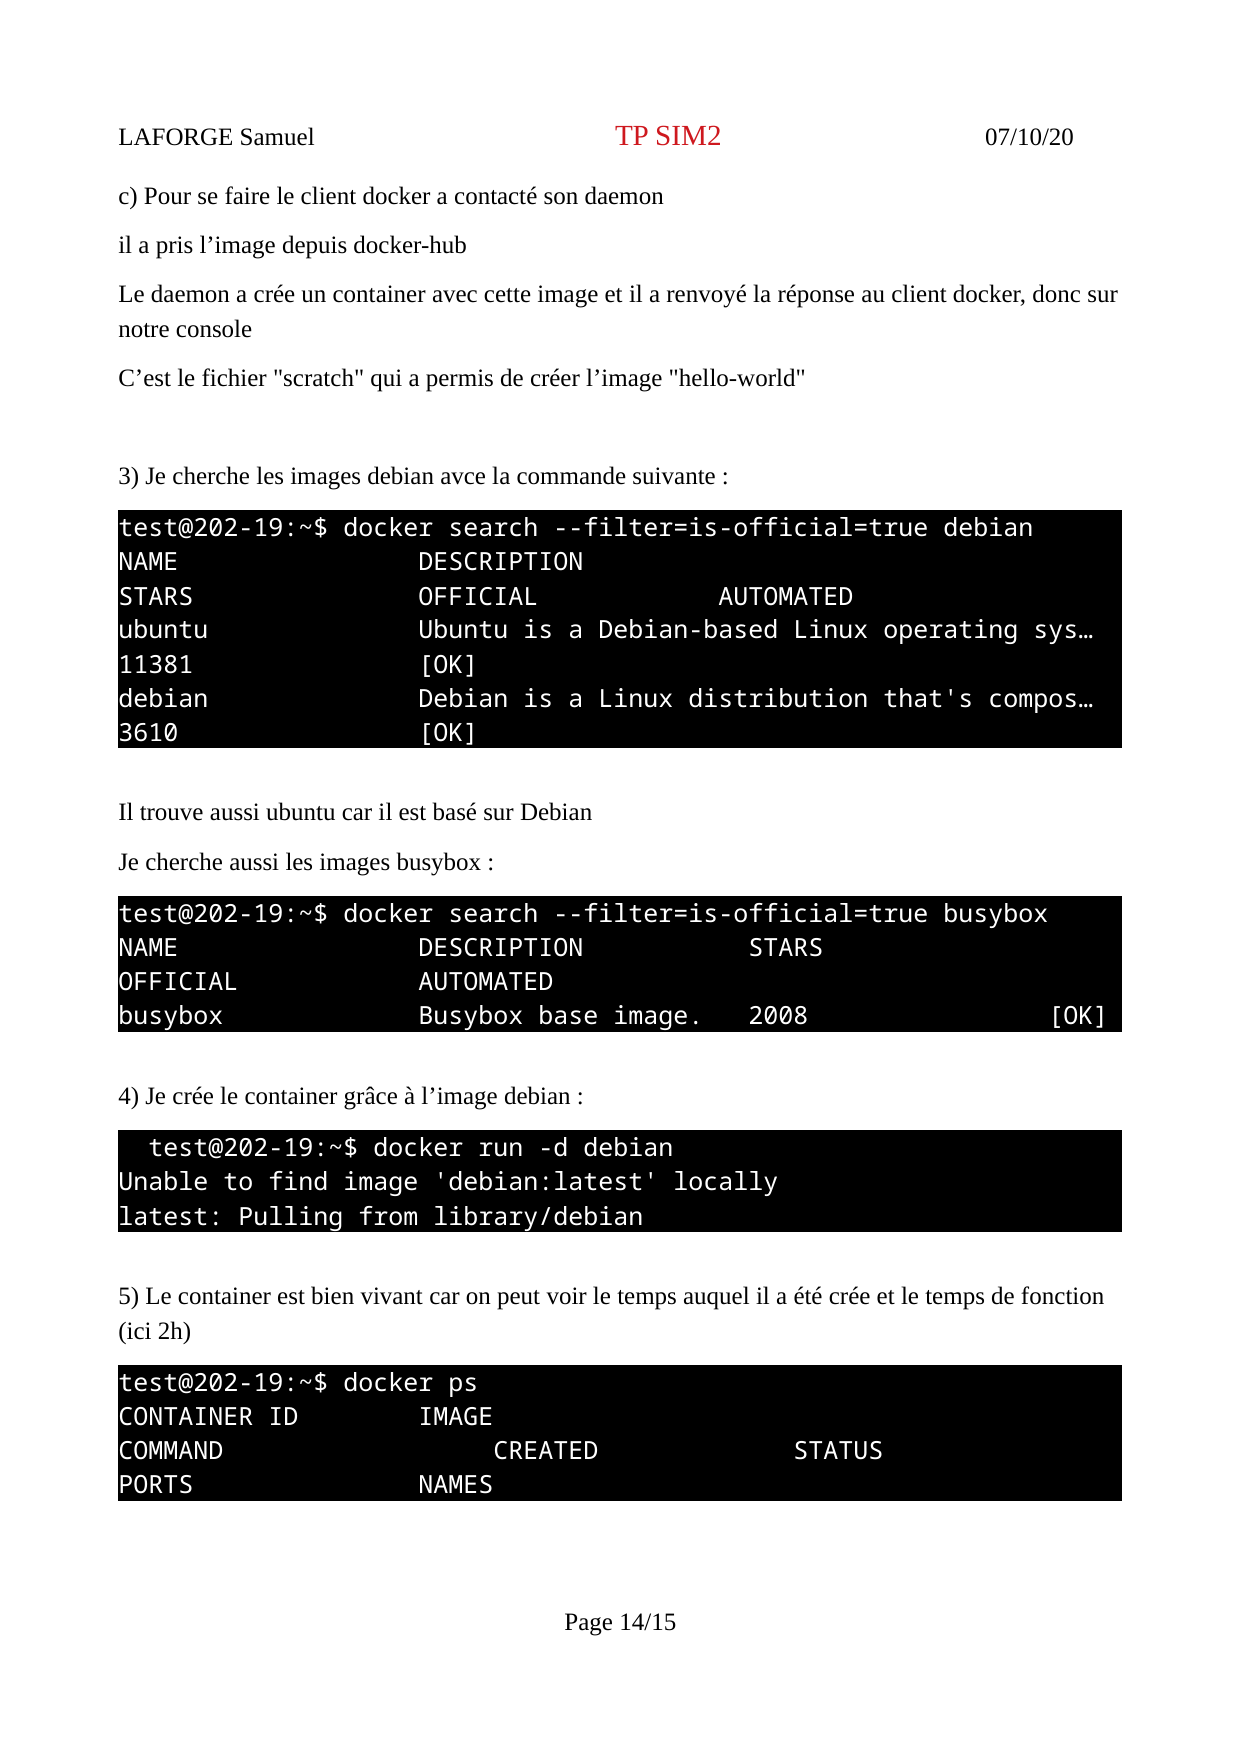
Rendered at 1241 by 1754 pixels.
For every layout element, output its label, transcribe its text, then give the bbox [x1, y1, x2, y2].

text Je cherche aussi les images busybox : [118, 847, 1122, 875]
text test@202-19:~$ docker ps [118, 1365, 1122, 1399]
text busybox Busybox base image. 2008 [OK] [118, 998, 1122, 1032]
text Unable to find image 'debian:latest' locally [118, 1164, 1122, 1198]
text latest: Pulling from library/debian [118, 1198, 1122, 1232]
text 4) Je crée le container grâce à l’image debian : [118, 1081, 1122, 1110]
text CONTAINER ID IMAGE COMMAND CREATED STATUS PORTS NAMES [118, 1399, 1122, 1501]
text 5) Le container est bien vivant car on peut voir le temps auquel il a été crée et le temps de fonction (ici 2h) [118, 1281, 1122, 1344]
text NAME DESCRIPTION STARS OFFICIAL AUTOMATED [118, 544, 1122, 612]
text debian Debian is a Linux distribution that's compos… 3610 [OK] [118, 680, 1122, 748]
text NAME DESCRIPTION STARS OFFICIAL AUTOMATED [118, 930, 1122, 998]
text test@202-19:~$ docker run -d debian [118, 1130, 1122, 1164]
text Le daemon a crée un container avec cette image et il a renvoyé la réponse au client docker, donc sur notre console [118, 279, 1122, 342]
text c) Pour se faire le client docker a contacté son daemon [118, 181, 1122, 210]
text 3) Je cherche les images debian avce la commande suivante : [118, 461, 1122, 490]
text Il trouve aussi ubuntu car il est basé sur Debian [118, 797, 1122, 826]
text il a pris l’image depuis docker-hub [118, 230, 1122, 259]
text ubuntu Ubuntu is a Debian-based Linux operating sys… 11381 [OK] [118, 612, 1122, 680]
text C’est le fichier "scratch" qui a permis de créer l’image "hello-world" [118, 363, 1122, 392]
text test@202-19:~$ docker search --filter=is-official=true busybox [118, 896, 1122, 930]
text test@202-19:~$ docker search --filter=is-official=true debian [118, 510, 1122, 544]
